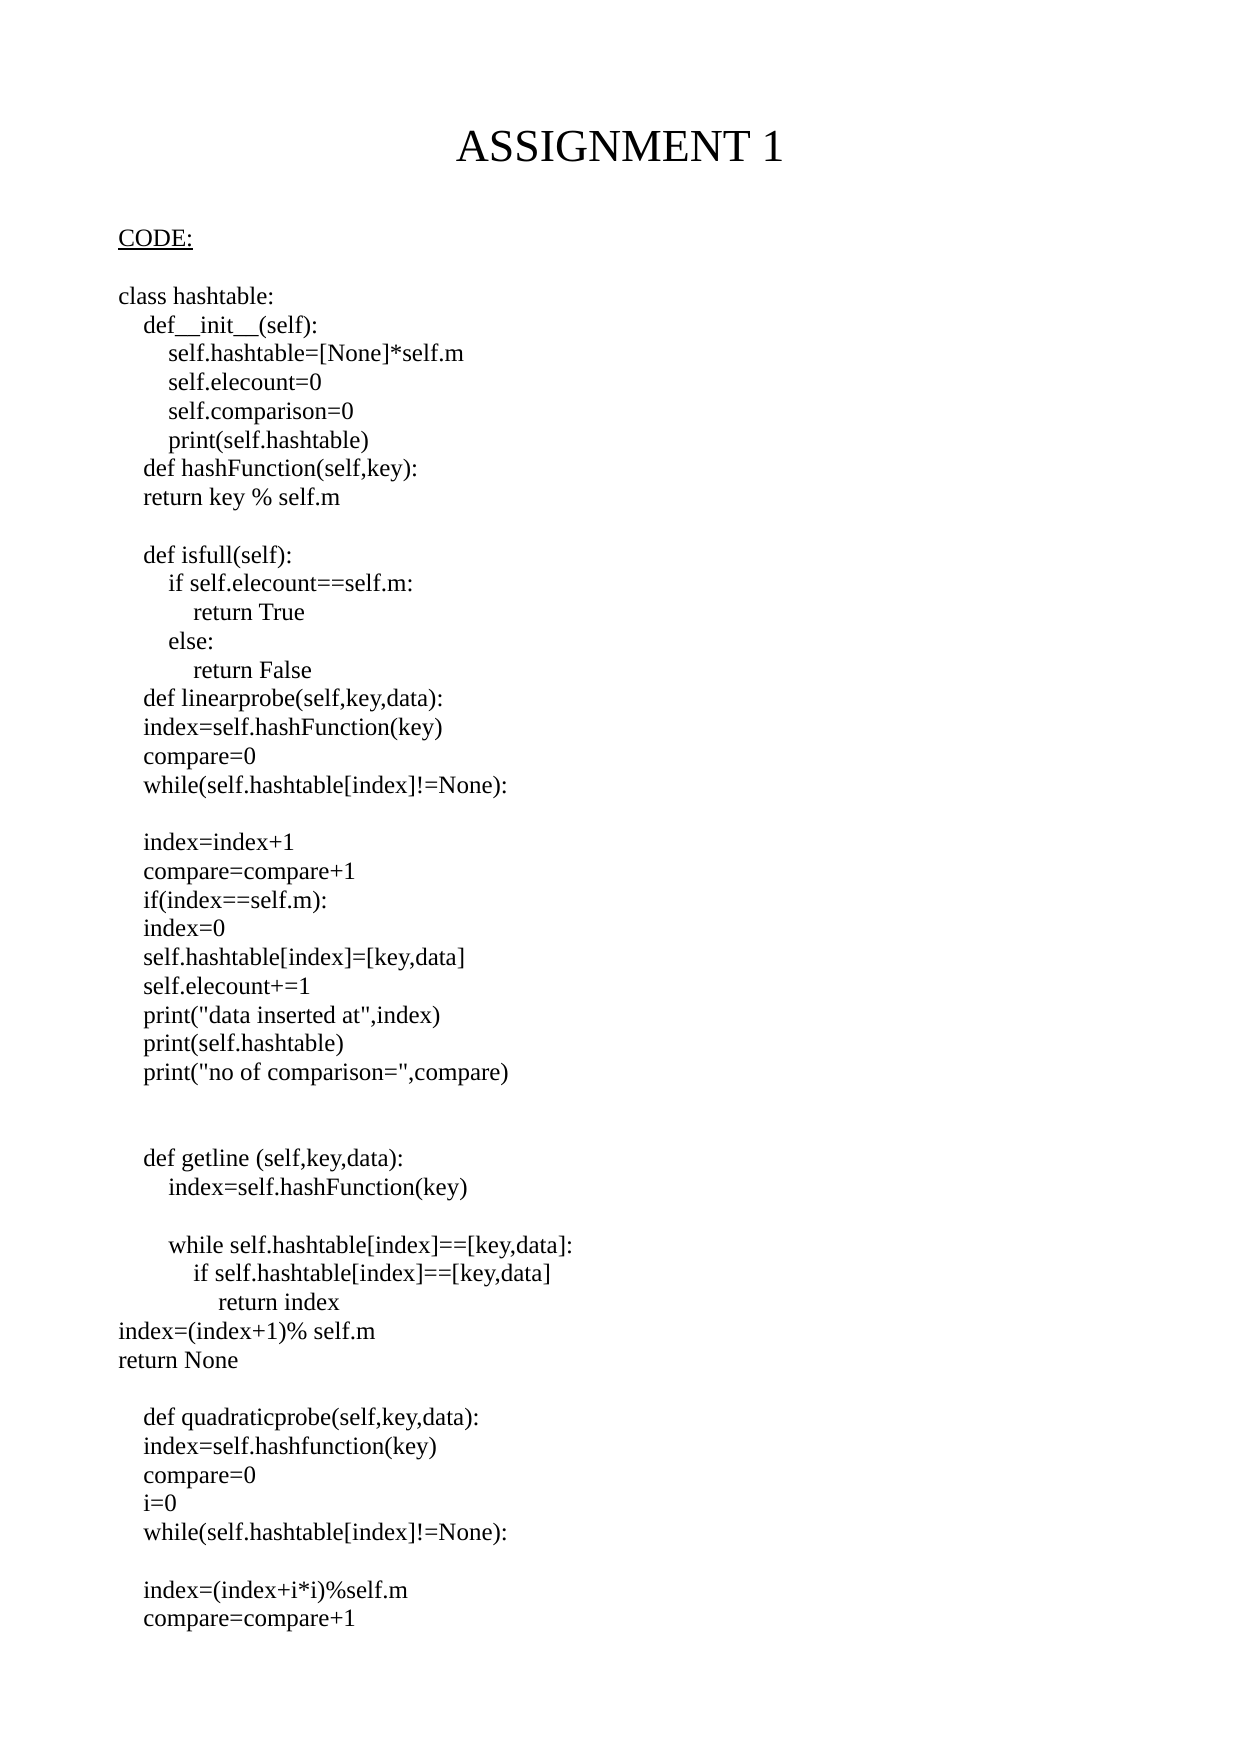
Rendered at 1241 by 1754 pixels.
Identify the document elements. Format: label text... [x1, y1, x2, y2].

text def isfull(self): [118, 540, 1122, 568]
text self.comparison=0 [118, 396, 1122, 425]
text i=0 [118, 1488, 1122, 1517]
text index=(index+1)% self.m [118, 1316, 1122, 1345]
text print("no of comparison=",compare) [118, 1057, 1122, 1086]
text self.elecount=0 [118, 367, 1122, 396]
text return index [118, 1287, 1122, 1316]
text return True [118, 597, 1122, 626]
text index=self.hashFunction(key) [118, 712, 1122, 741]
text compare=0 [118, 741, 1122, 770]
text def quadraticprobe(self,key,data): [118, 1402, 1122, 1431]
text self.elecount+=1 [118, 971, 1122, 1000]
text CODE: [118, 223, 1122, 252]
text class hashtable: [118, 281, 1122, 310]
text def getline (self,key,data): [118, 1143, 1122, 1172]
text if(index==self.m): [118, 885, 1122, 913]
text compare=compare+1 [118, 856, 1122, 885]
text def linearprobe(self,key,data): [118, 683, 1122, 712]
text self.hashtable[index]=[key,data] [118, 942, 1122, 971]
text print(self.hashtable) [118, 425, 1122, 453]
text index=index+1 [118, 827, 1122, 856]
text return None [118, 1345, 1122, 1373]
text index=self.hashFunction(key) [118, 1172, 1122, 1201]
text return key % self.m [118, 482, 1122, 511]
text while(self.hashtable[index]!=None): [118, 770, 1122, 798]
text while self.hashtable[index]==[key,data]: [118, 1230, 1122, 1258]
text if self.elecount==self.m: [118, 568, 1122, 597]
text return False [118, 655, 1122, 683]
text index=self.hashfunction(key) [118, 1431, 1122, 1460]
text def__init__(self): [118, 310, 1122, 338]
text index=0 [118, 913, 1122, 942]
text self.hashtable=[None]*self.m [118, 338, 1122, 367]
text print("data inserted at",index) [118, 1000, 1122, 1028]
text def hashFunction(self,key): [118, 453, 1122, 482]
text index=(index+i*i)%self.m [118, 1575, 1122, 1603]
text if self.hashtable[index]==[key,data] [118, 1258, 1122, 1287]
text compare=compare+1 [118, 1603, 1122, 1632]
text else: [118, 626, 1122, 655]
text ASSIGNMENT 1 [118, 118, 1122, 171]
text compare=0 [118, 1460, 1122, 1488]
text while(self.hashtable[index]!=None): [118, 1517, 1122, 1546]
text print(self.hashtable) [118, 1028, 1122, 1057]
